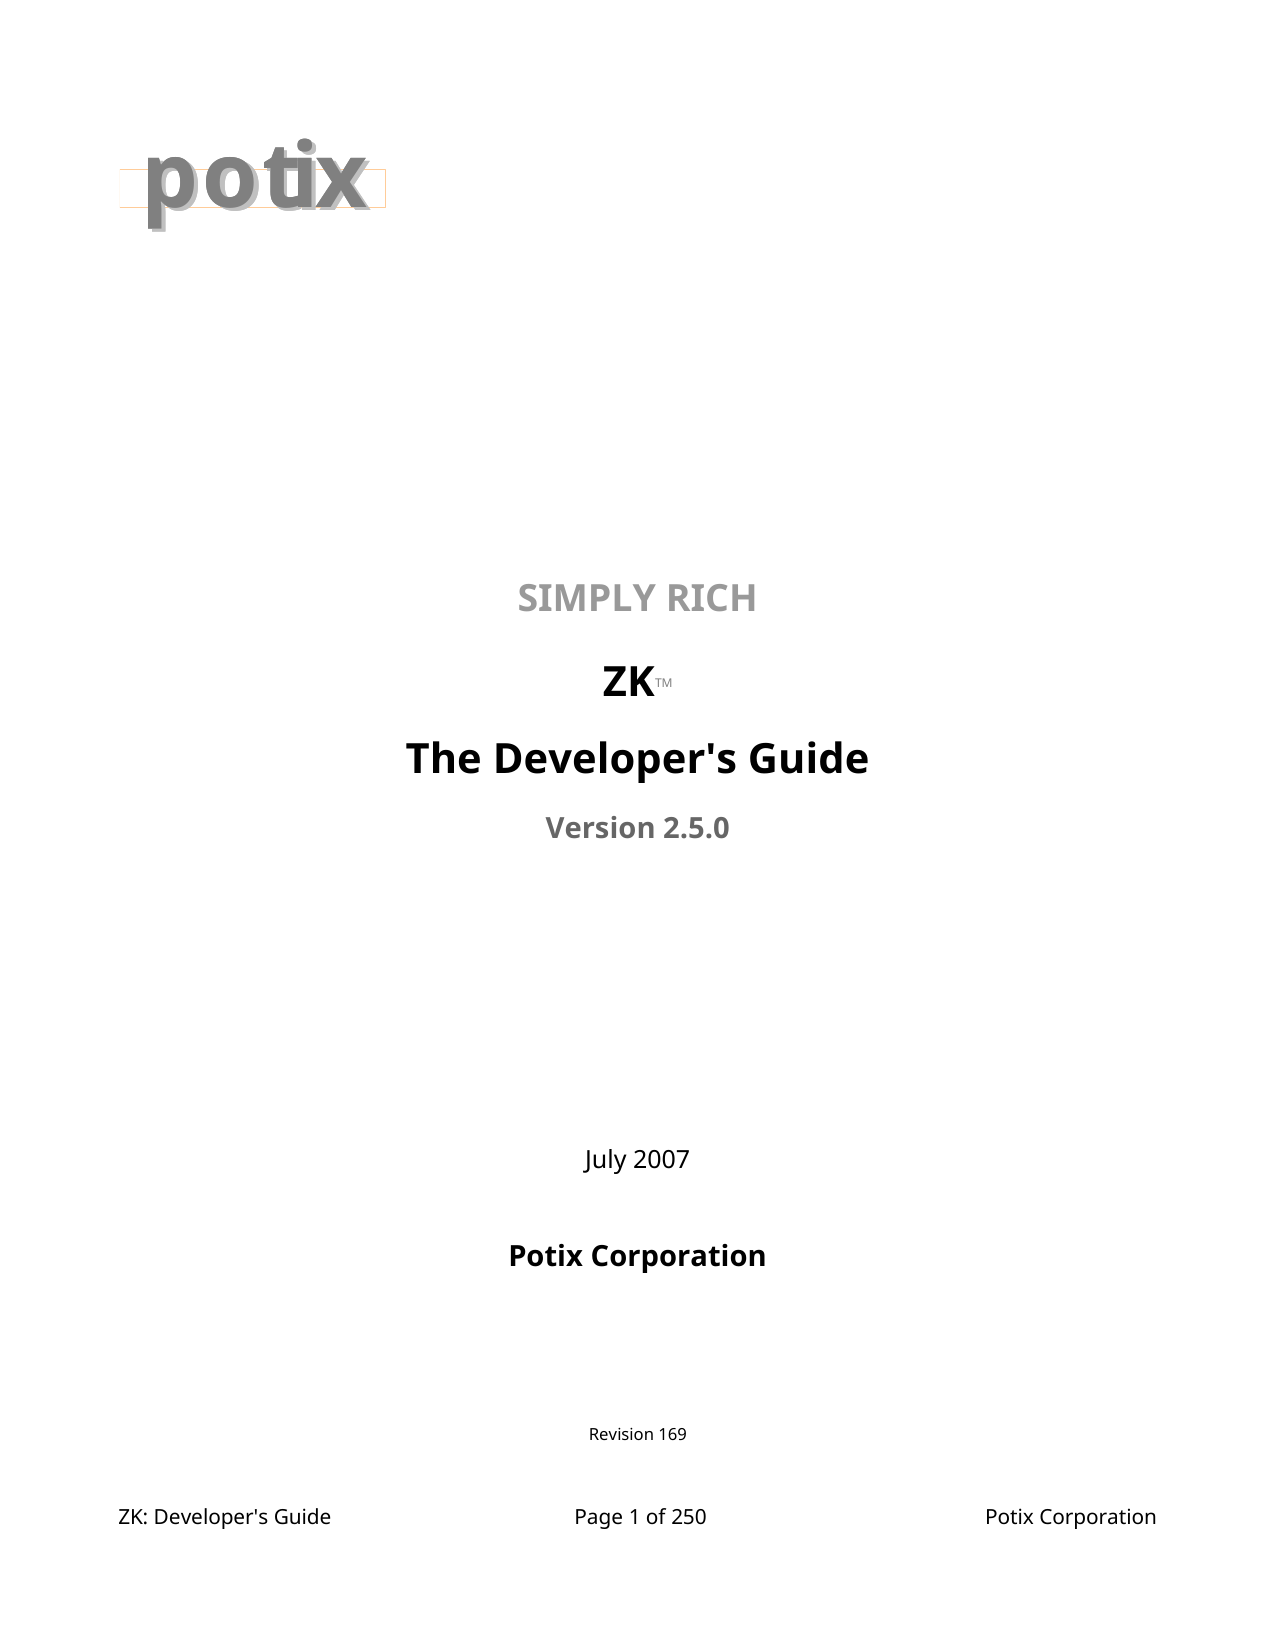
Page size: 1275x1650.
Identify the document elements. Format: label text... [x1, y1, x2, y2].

text Version 2.5.0 [118, 807, 1157, 847]
text SIMPLY RICH [118, 571, 1157, 622]
text Revision 169 [118, 1422, 1157, 1445]
text July 2007 [118, 1142, 1157, 1176]
text ZKTM [118, 652, 1157, 708]
text The Developer's Guide [118, 729, 1157, 786]
text Potix Corporation [118, 1235, 1157, 1275]
